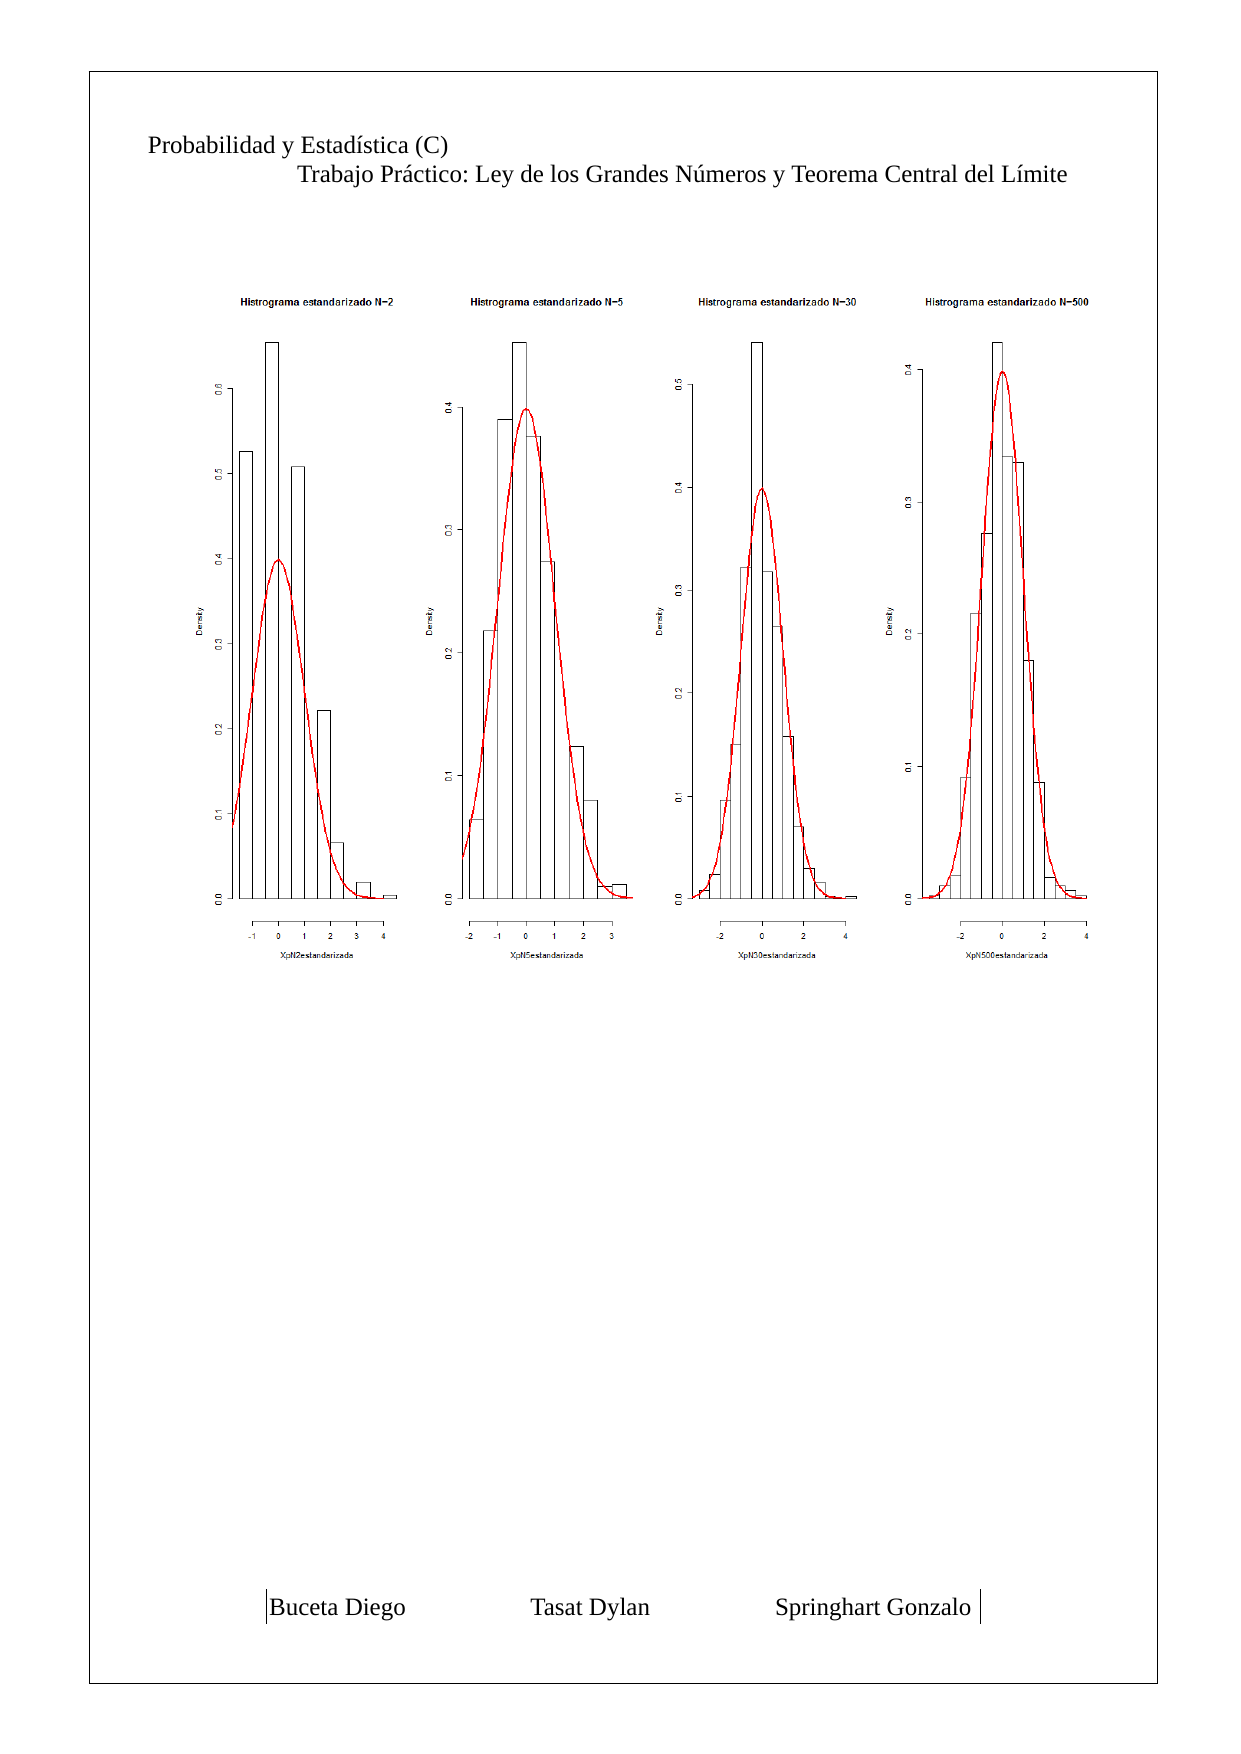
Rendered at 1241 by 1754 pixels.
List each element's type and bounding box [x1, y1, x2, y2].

picture [196, 283, 1108, 964]
